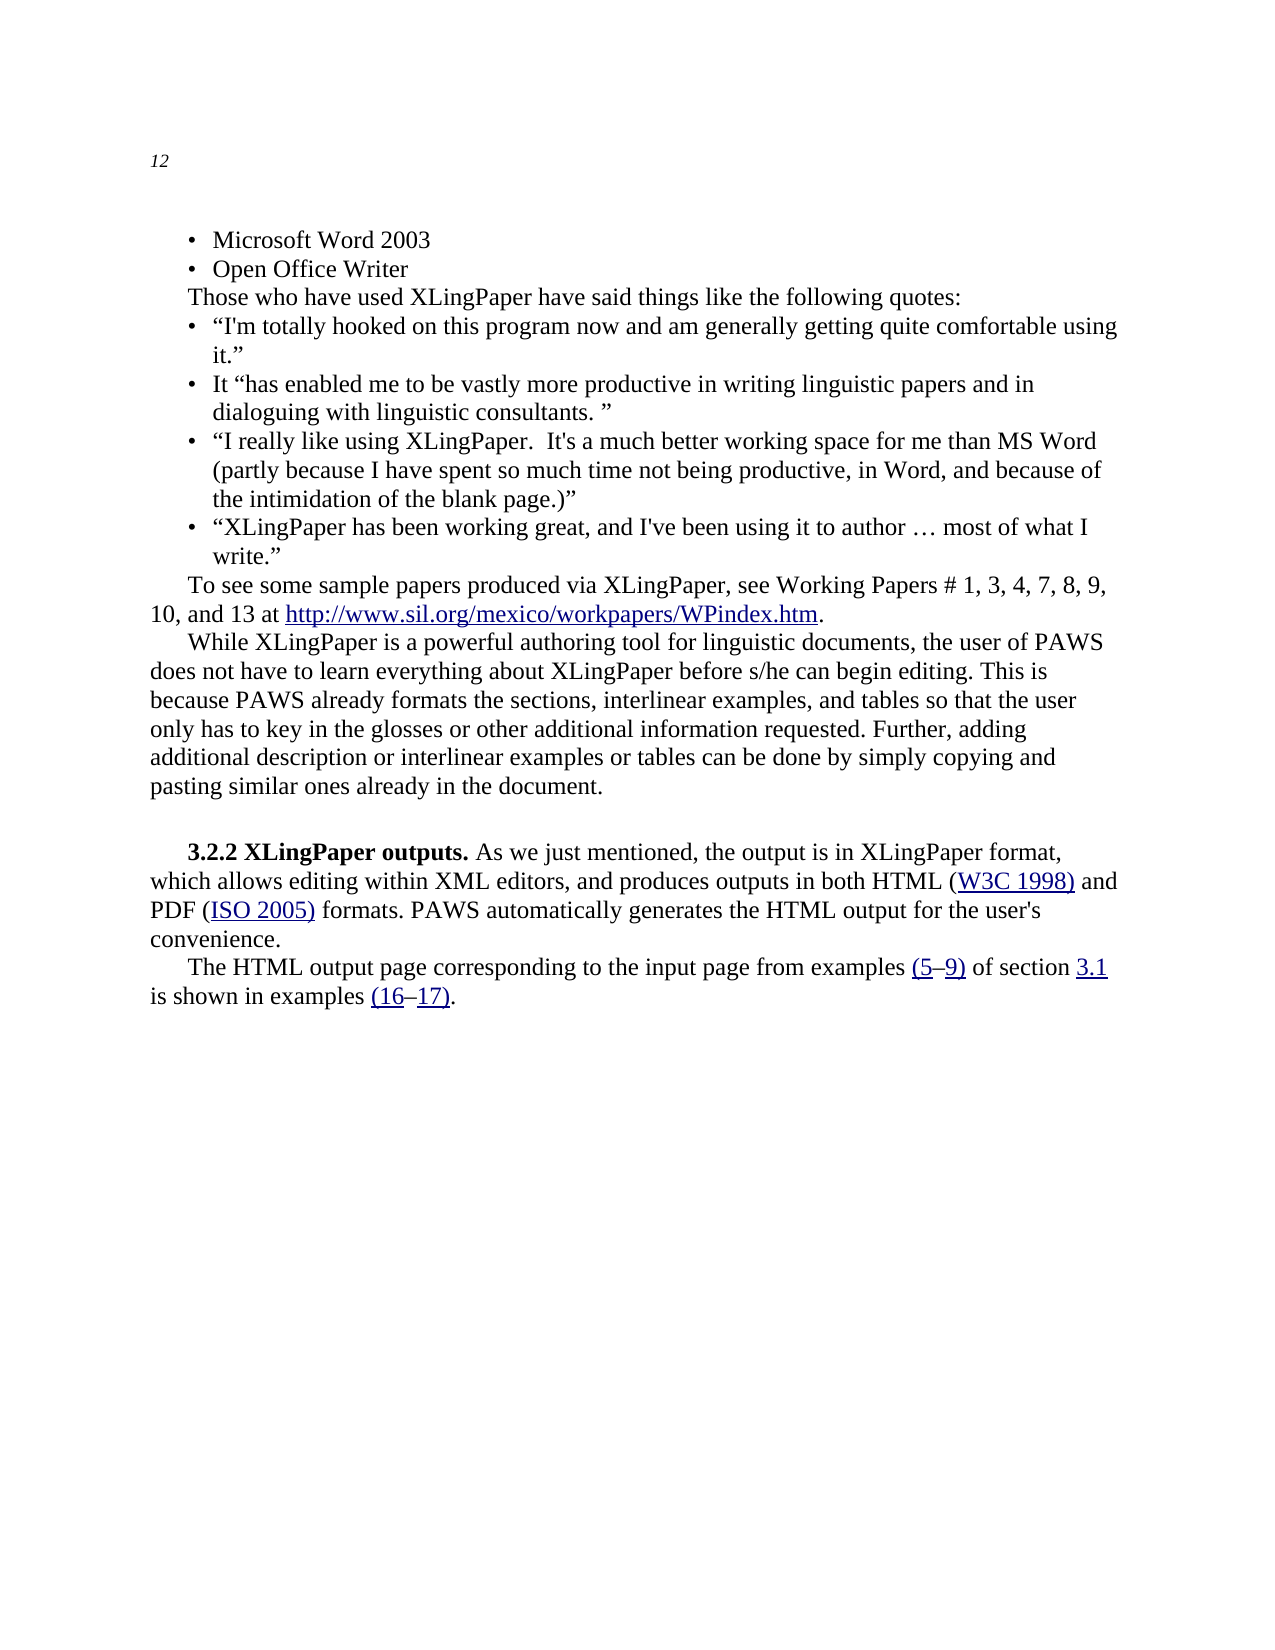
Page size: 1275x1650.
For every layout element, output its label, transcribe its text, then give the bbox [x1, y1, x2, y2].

text To see some sample papers produced via XLingPaper, see Working Papers # 1, 3, 4, 7, 8, 9, 10, and 13 at http://www.sil.org/​mexico/​workpapers/​WPindex.htm. [150, 570, 1125, 627]
list “XLingPaper has been working great, and I've been using it to author … most of what I write.” [187, 512, 1125, 570]
list Open Office Writer [187, 254, 1125, 282]
text The HTML output page corresponding to the input page from examples (5–9) of section 3.1 is shown in examples (16–17). [150, 952, 1125, 1010]
list “I really like using XLingPaper. It's a much better working space for me than MS Word (partly because I have spent so much time not being productive, in Word, and because of the intimidation of the blank page.)” [187, 426, 1125, 512]
text While XLingPaper is a powerful authoring tool for linguistic documents, the user of PAWS does not have to learn everything about XLingPaper before s/he can begin editing. This is because PAWS already formats the sections, interlinear examples, and tables so that the user only has to key in the glosses or other additional information requested. Further, adding additional description or interlinear examples or tables can be done by simply copying and pasting similar ones already in the document. [150, 627, 1125, 800]
text 3.2.2 XLingPaper outputs. As we just mentioned, the output is in XLingPaper format, which allows editing within XML editors, and produces outputs in both HTML (W3C 1998) and PDF (ISO 2005) formats. PAWS automatically generates the HTML output for the user's convenience. [150, 837, 1125, 952]
text Those who have used XLingPaper have said things like the following quotes: [150, 282, 1125, 311]
list “I'm totally hooked on this program now and am generally getting quite comfortable using it.” [187, 311, 1125, 369]
list Microsoft Word 2003 [187, 225, 1125, 254]
list It “has enabled me to be vastly more productive in writing linguistic papers and in dialoguing with linguistic consultants. ” [187, 369, 1125, 426]
